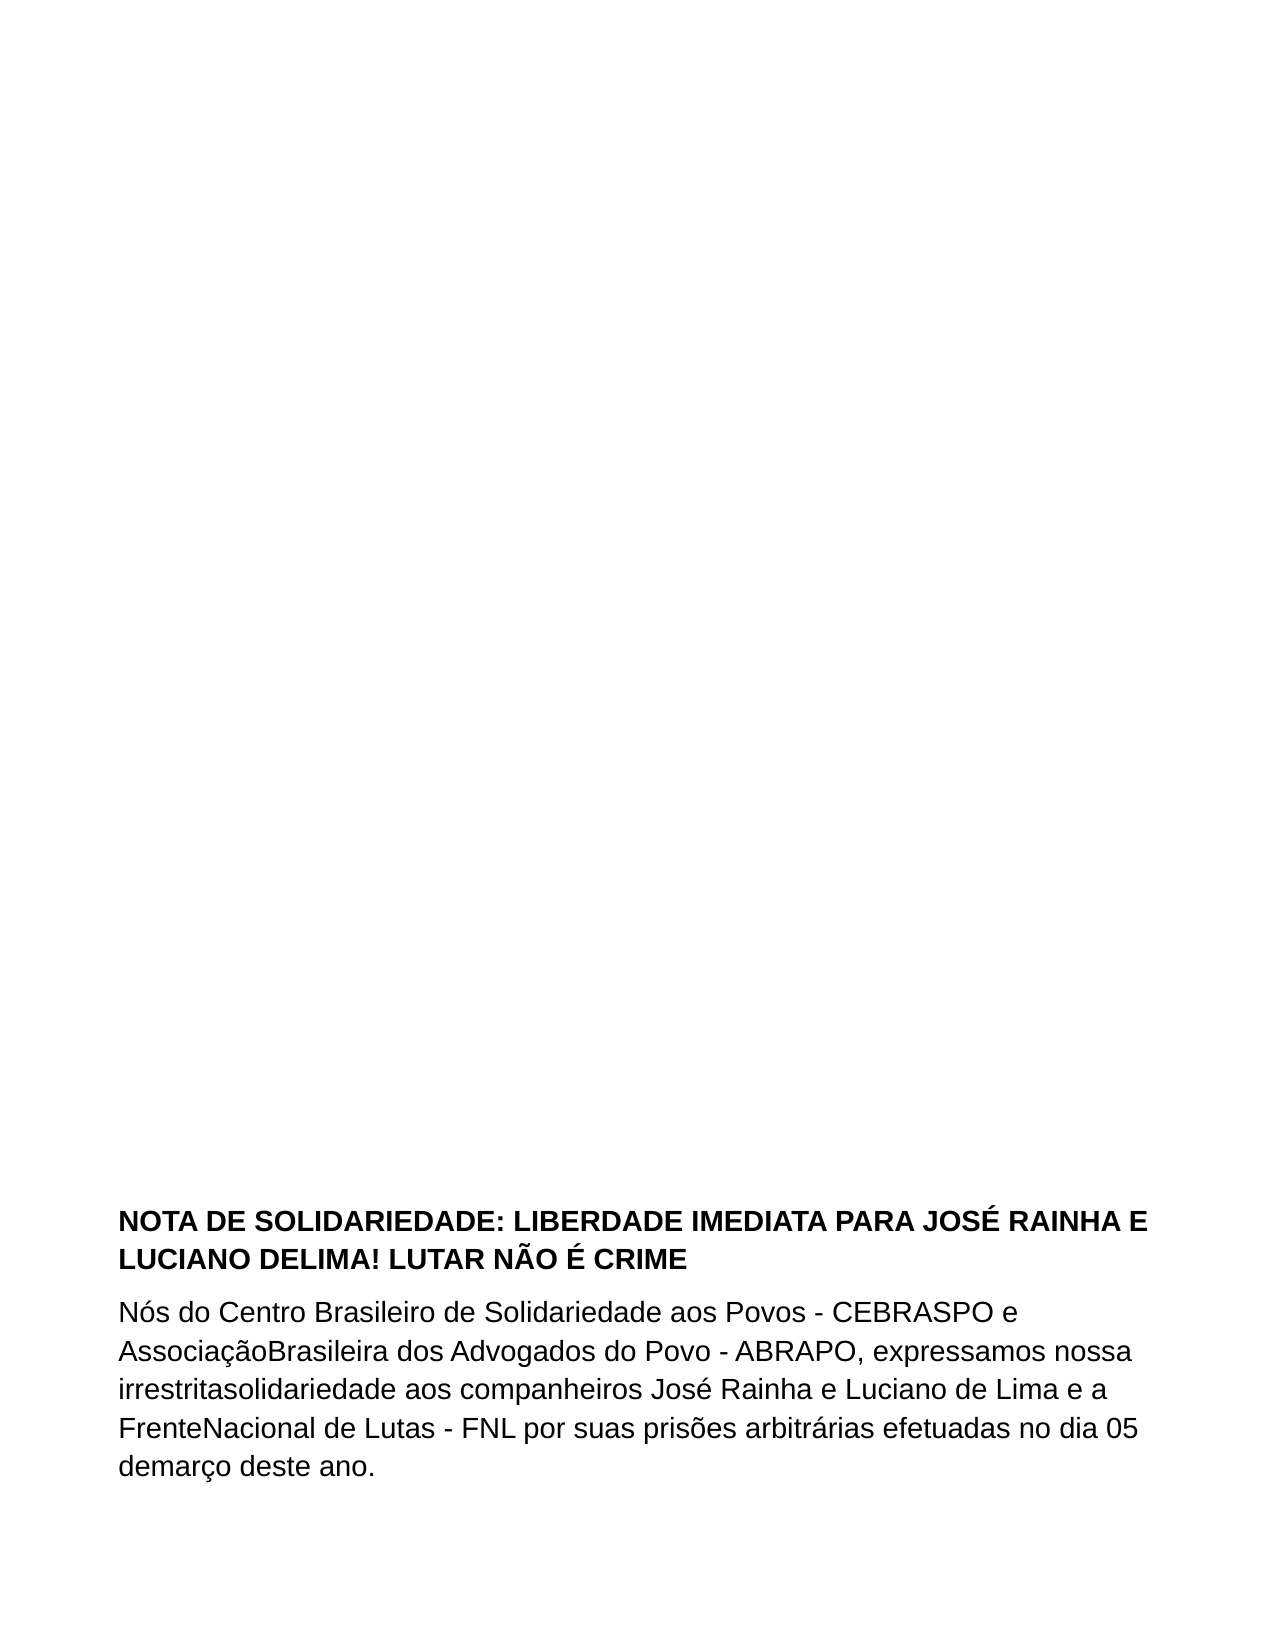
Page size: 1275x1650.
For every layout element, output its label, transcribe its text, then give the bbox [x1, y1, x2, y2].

text NOTA DE SOLIDARIEDADE: LIBERDADE IMEDIATA PARA JOSÉ RAINHA E LUCIANO DELIMA! LUTAR NÃO É CRIME [118, 1204, 1157, 1276]
text Nós do Centro Brasileiro de Solidariedade aos Povos - CEBRASPO e AssociaçãoBrasileira dos Advogados do Povo - ABRAPO, expressamos nossa irrestritasolidariedade aos companheiros José Rainha e Luciano de Lima e a FrenteNacional de Lutas - FNL por suas prisões arbitrárias efetuadas no dia 05 demarço deste ano. [118, 1295, 1157, 1483]
